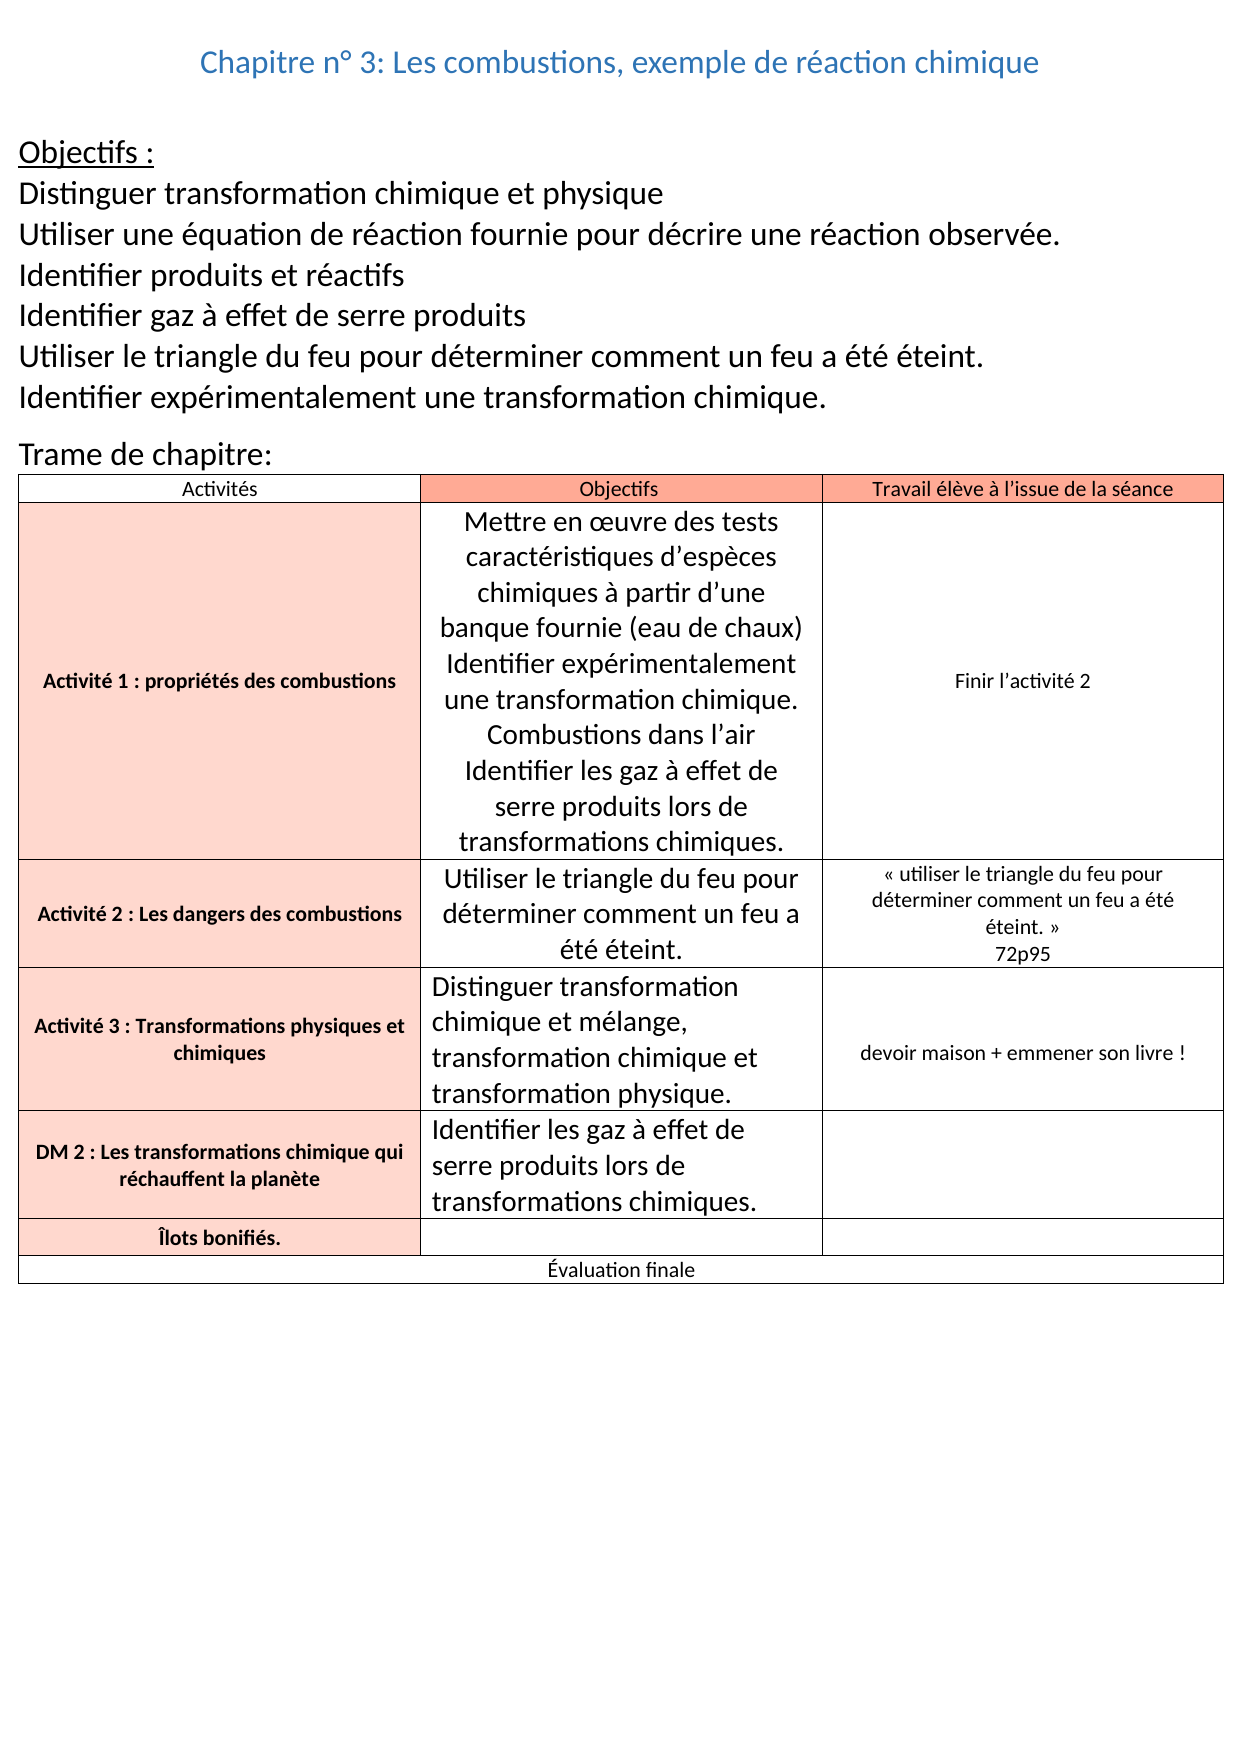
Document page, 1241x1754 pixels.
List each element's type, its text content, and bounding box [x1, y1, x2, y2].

table_cell Activité 1 : propriétés des combustions [19, 503, 420, 859]
table_cell Utiliser le triangle du feu pour déterminer comment un feu a été éteint. [421, 860, 822, 967]
text Objectifs : [18, 131, 1221, 172]
table_cell Activité 2 : Les dangers des combustions [19, 860, 420, 967]
text Identifier expérimentalement une transformation chimique. [18, 376, 1221, 416]
text Distinguer transformation chimique et physique [18, 172, 1221, 213]
table_cell devoir maison + emmener son livre ! [823, 968, 1223, 1110]
table_cell Activité 3 : Transformations physiques et chimiques [19, 968, 420, 1110]
text Utiliser le triangle du feu pour déterminer comment un feu a été éteint. [18, 335, 1221, 376]
table_cell « utiliser le triangle du feu pour déterminer comment un feu a été éteint. » 72p95 [823, 860, 1223, 967]
table_header Activités [19, 475, 420, 502]
table_cell Îlots bonifiés. [19, 1219, 420, 1255]
table_header Objectifs [421, 475, 822, 502]
table_cell Évaluation finale [19, 1256, 1223, 1283]
table_cell [823, 1219, 1223, 1255]
table_cell Mettre en œuvre des tests caractéristiques d’espèces chimiques à partir d’une banque fournie (eau de chaux) Identifier expérimentalement une transformation chimique. Combustions dans l’air Identifier les gaz à effet de serre produits lors de transformations chimiques. [421, 503, 822, 859]
subtitle Chapitre n° 3: Les combustions, exemple de réaction chimique [18, 42, 1221, 82]
text Identifier gaz à effet de serre produits [18, 294, 1221, 335]
text Utiliser une équation de réaction fournie pour décrire une réaction observée. [18, 213, 1221, 253]
subtitle Trame de chapitre: [18, 433, 1221, 474]
table_cell Distinguer transformation chimique et mélange, transformation chimique et transformation physique. [421, 968, 822, 1110]
table_cell DM 2 : Les transformations chimique qui réchauffent la planète [19, 1111, 420, 1218]
text Identifier produits et réactifs [18, 253, 1221, 294]
table_cell Identifier les gaz à effet de serre produits lors de transformations chimiques. [421, 1111, 822, 1218]
table_cell Finir l’activité 2 [823, 503, 1223, 859]
table_header Travail élève à l’issue de la séance [823, 475, 1223, 502]
table_cell [421, 1219, 822, 1255]
table_cell [823, 1111, 1223, 1218]
